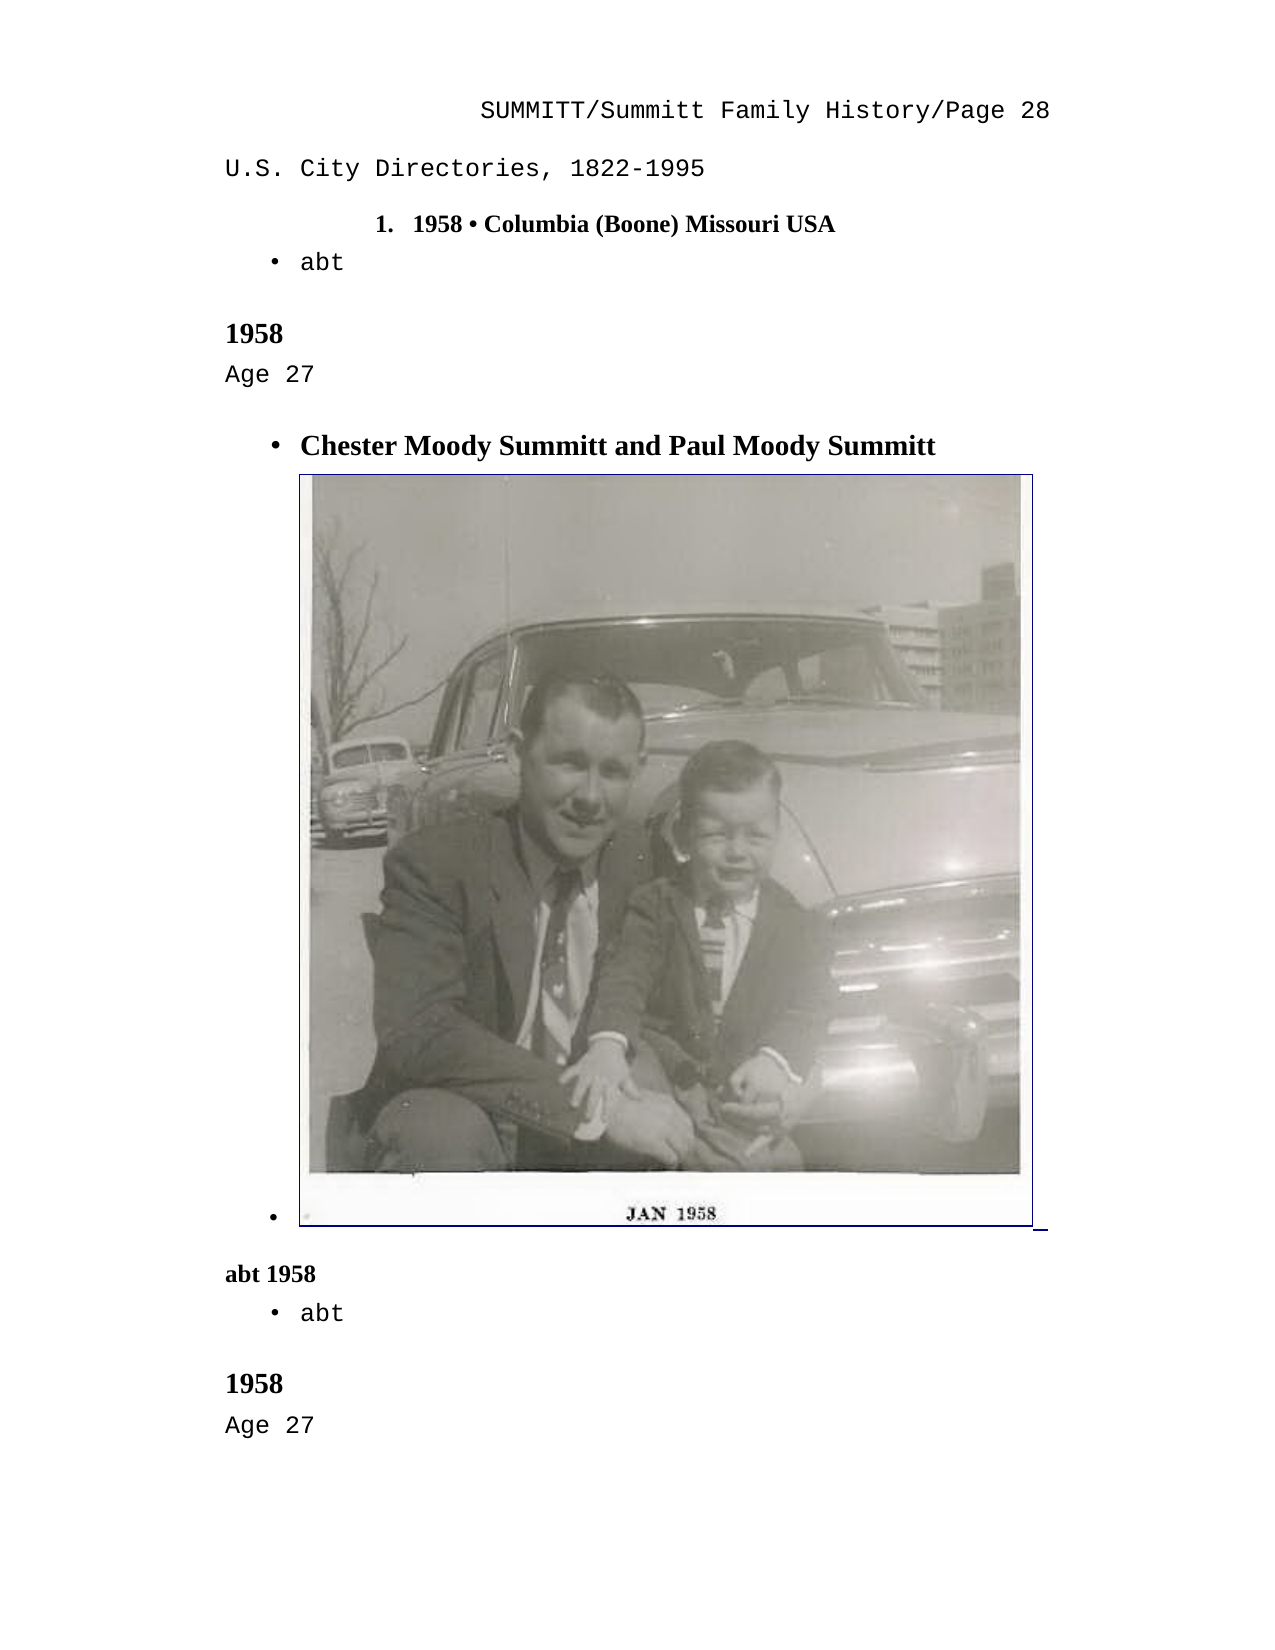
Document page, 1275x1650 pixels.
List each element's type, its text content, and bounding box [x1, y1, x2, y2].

text Age 27 [225, 362, 1050, 390]
subtitle 1958 [225, 1366, 1050, 1400]
list abt [271, 1301, 1050, 1329]
subtitle 1958 • Columbia (Boone) Missouri USA [375, 209, 1050, 237]
subtitle abt 1958 [225, 1259, 1050, 1288]
picture [300, 475, 1032, 1225]
text Age 27 [225, 1412, 1050, 1441]
subtitle Chester Moody Summitt and Paul Moody Summitt [271, 428, 1050, 461]
subtitle 1958 [225, 316, 1050, 349]
text U.S. City Directories, 1822-1995 [225, 155, 1050, 184]
list abt [271, 250, 1050, 278]
